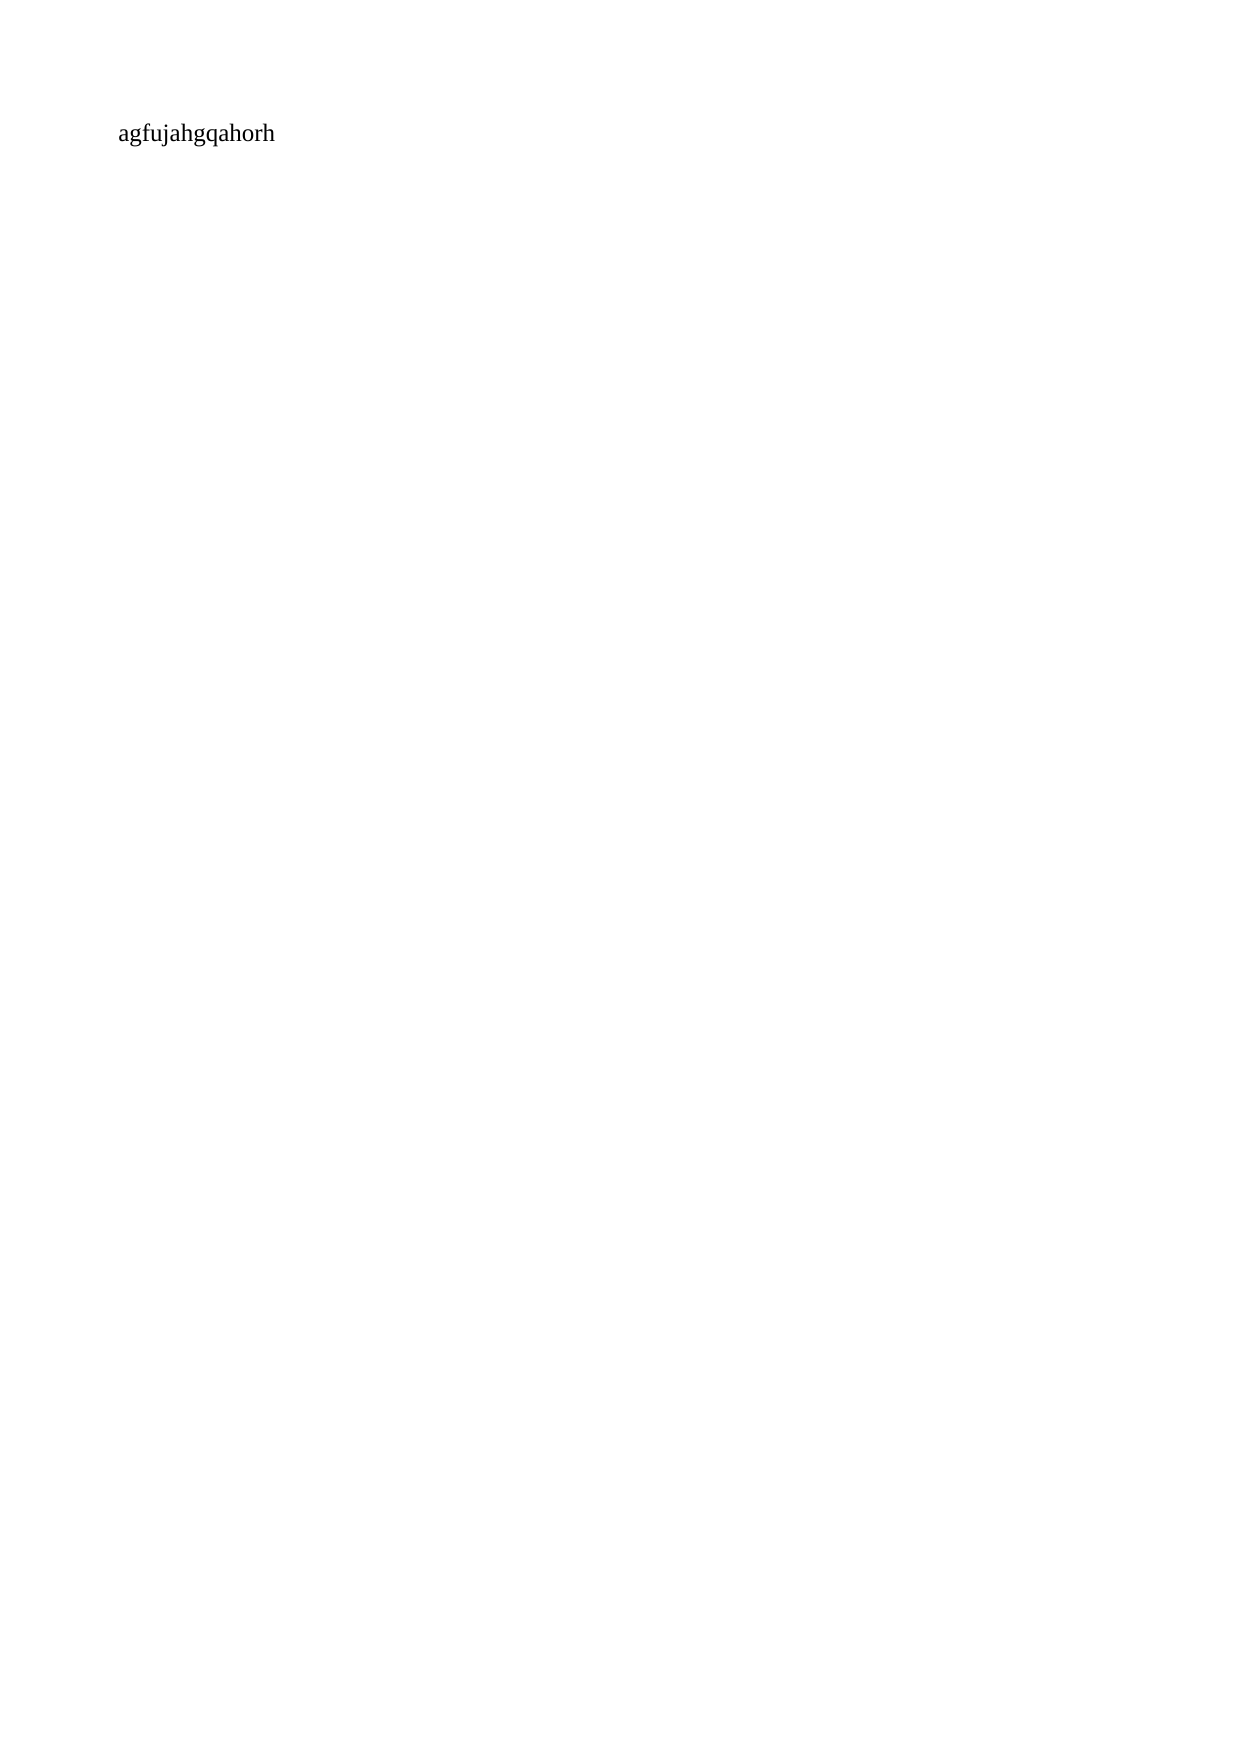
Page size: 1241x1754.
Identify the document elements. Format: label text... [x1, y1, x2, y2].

text agfujahgqahorh [118, 118, 1122, 147]
